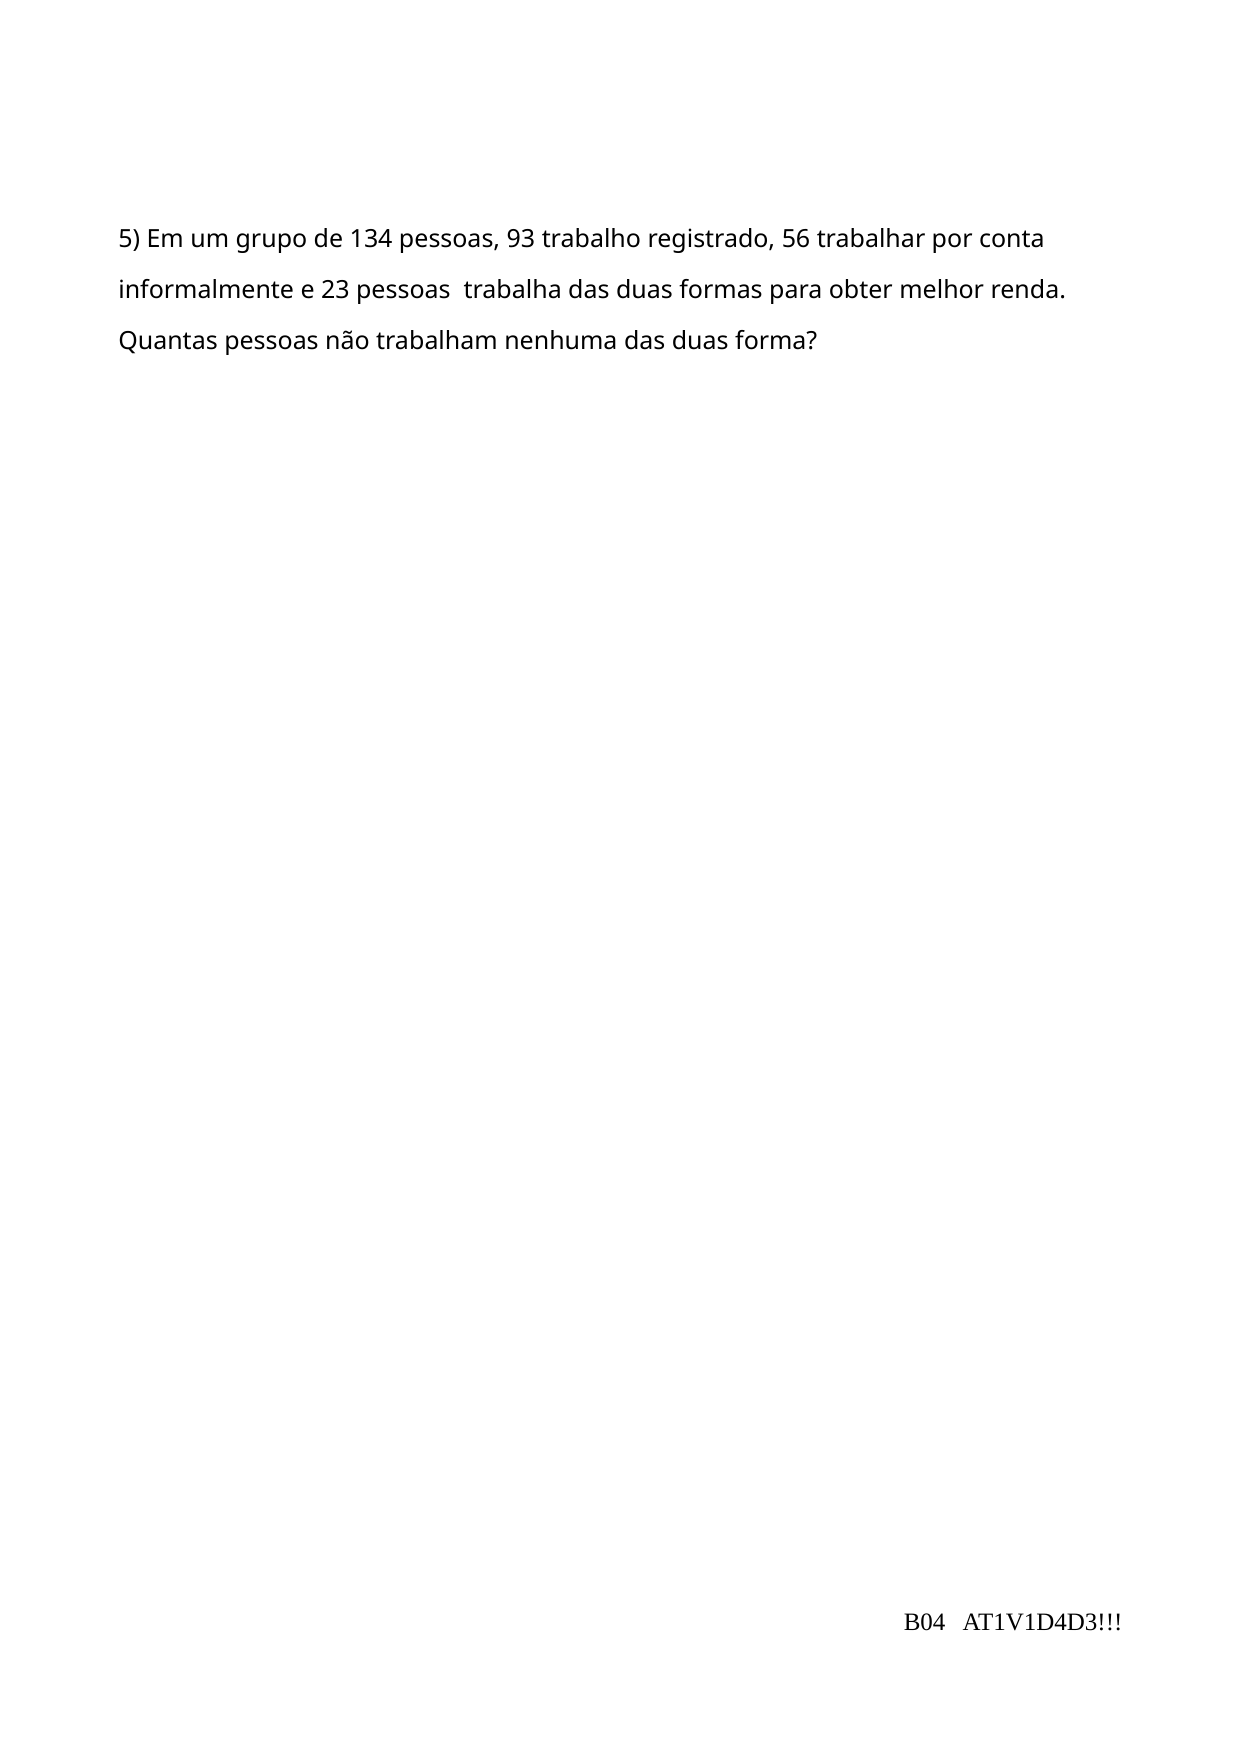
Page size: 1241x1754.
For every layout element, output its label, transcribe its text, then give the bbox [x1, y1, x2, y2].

text 5) Em um grupo de 134 pessoas, 93 trabalho registrado, 56 trabalhar por conta informalmente e 23 pessoas trabalha das duas formas para obter melhor renda. Quantas pessoas não trabalham nenhuma das duas forma? [118, 220, 1122, 356]
